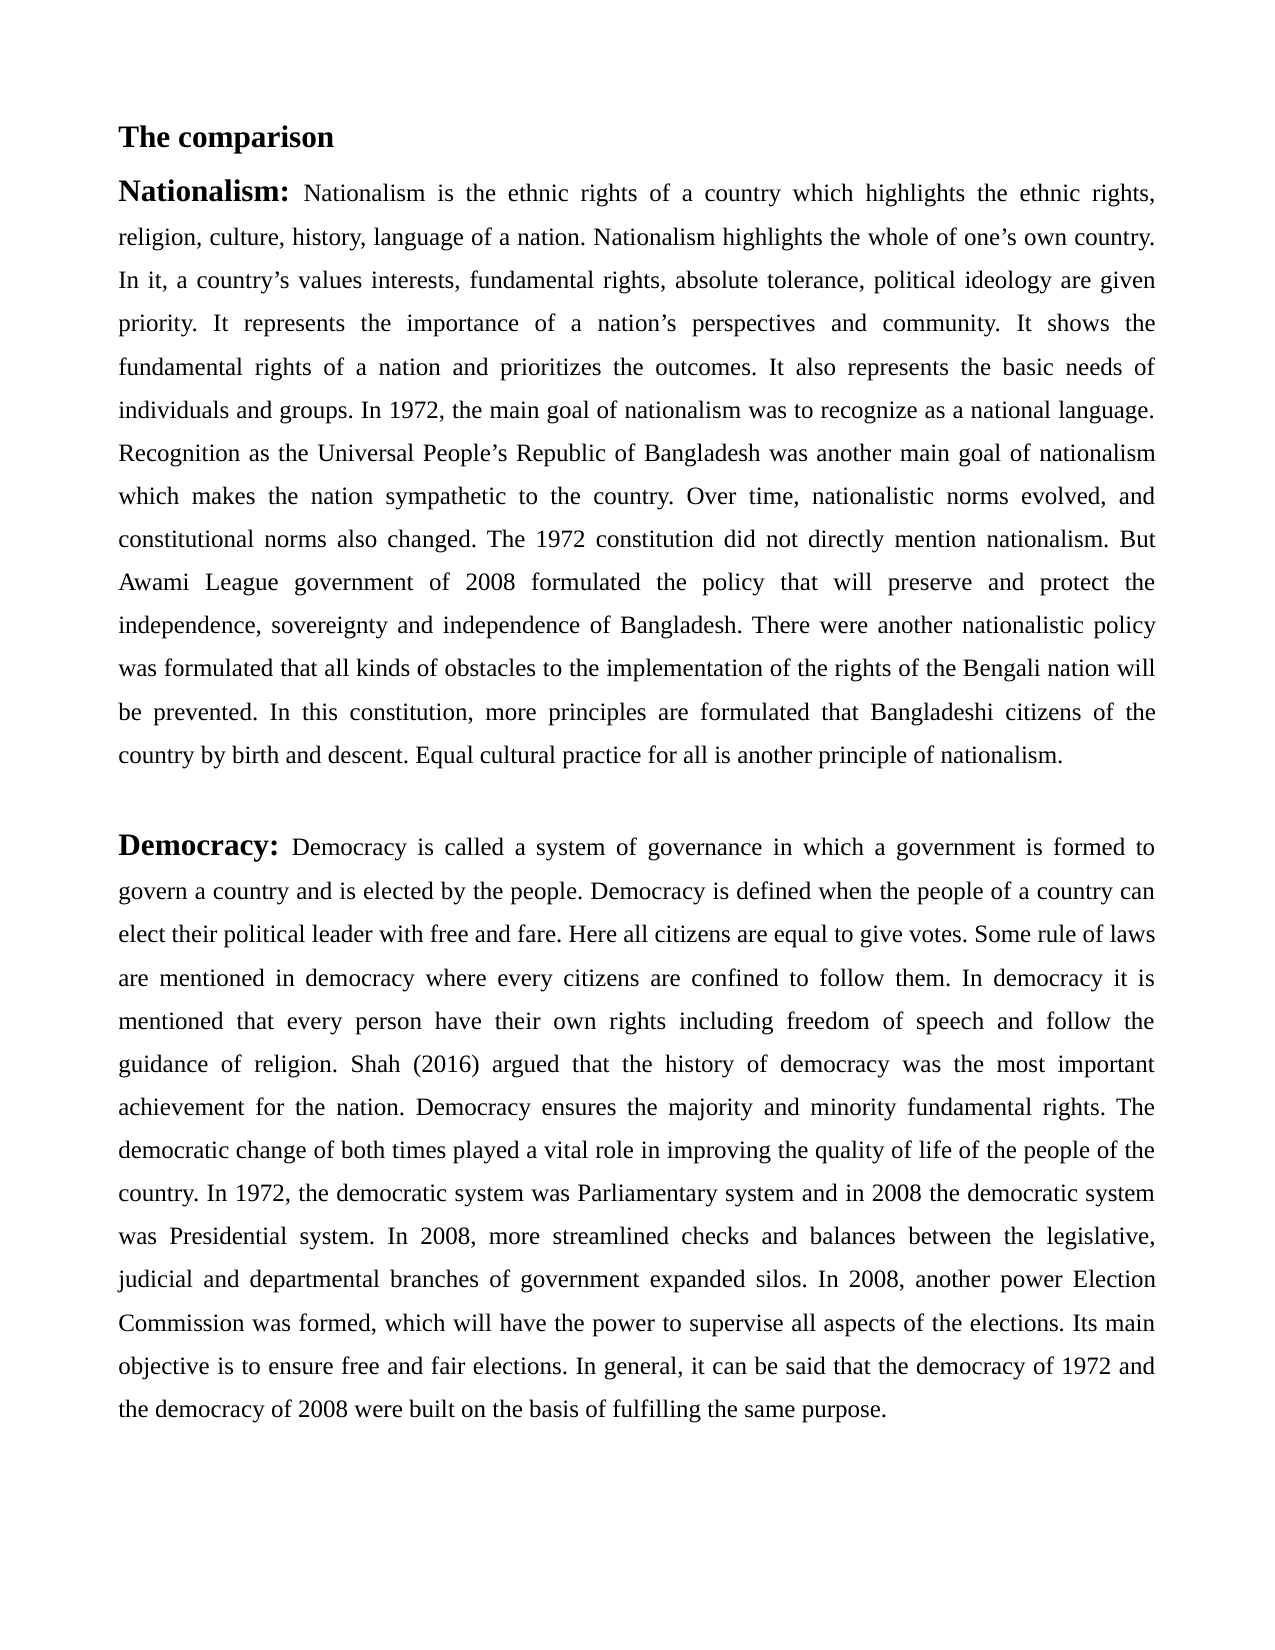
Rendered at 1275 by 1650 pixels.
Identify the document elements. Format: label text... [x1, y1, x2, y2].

text Nationalism: Nationalism is the ethnic rights of a country which highlights the ethnic rights, religion, culture, history, language of a nation. Nationalism highlights the whole of one’s own country. In it, a country’s values interests, fundamental rights, absolute tolerance, political ideology are given priority. It represents the importance of a nation’s perspectives and community. It shows the fundamental rights of a nation and prioritizes the outcomes. It also represents the basic needs of individuals and groups. In 1972, the main goal of nationalism was to recognize as a national language. Recognition as the Universal People’s Republic of Bangladesh was another main goal of nationalism which makes the nation sympathetic to the country. Over time, nationalistic norms evolved, and constitutional norms also changed. The 1972 constitution did not directly mention nationalism. But Awami League government of 2008 formulated the policy that will preserve and protect the independence, sovereignty and independence of Bangladesh. There were another nationalistic policy was formulated that all kinds of obstacles to the implementation of the rights of the Bengali nation will be prevented. In this constitution, more principles are formulated that Bangladeshi citizens of the country by birth and descent. Equal cultural practice for all is another principle of nationalism. [118, 172, 1157, 768]
text Democracy: Democracy is called a system of governance in which a government is formed to govern a country and is elected by the people. Democracy is defined when the people of a country can elect their political leader with free and fare. Here all citizens are equal to give votes. Some rule of laws are mentioned in democracy where every citizens are confined to follow them. In democracy it is mentioned that every person have their own rights including freedom of speech and follow the guidance of religion. Shah (2016) argued that the history of democracy was the most important achievement for the nation. Democracy ensures the majority and minority fundamental rights. The democratic change of both times played a vital role in improving the quality of life of the people of the country. In 1972, the democratic system was Parliamentary system and in 2008 the democratic system was Presidential system. In 2008, more streamlined checks and balances between the legislative, judicial and departmental branches of government expanded silos. In 2008, another power Election Commission was formed, which will have the power to supervise all aspects of the elections. Its main objective is to ensure free and fair elections. In general, it can be said that the democracy of 1972 and the democracy of 2008 were built on the basis of fulfilling the same purpose. [118, 826, 1157, 1423]
text The comparison [118, 118, 1157, 154]
